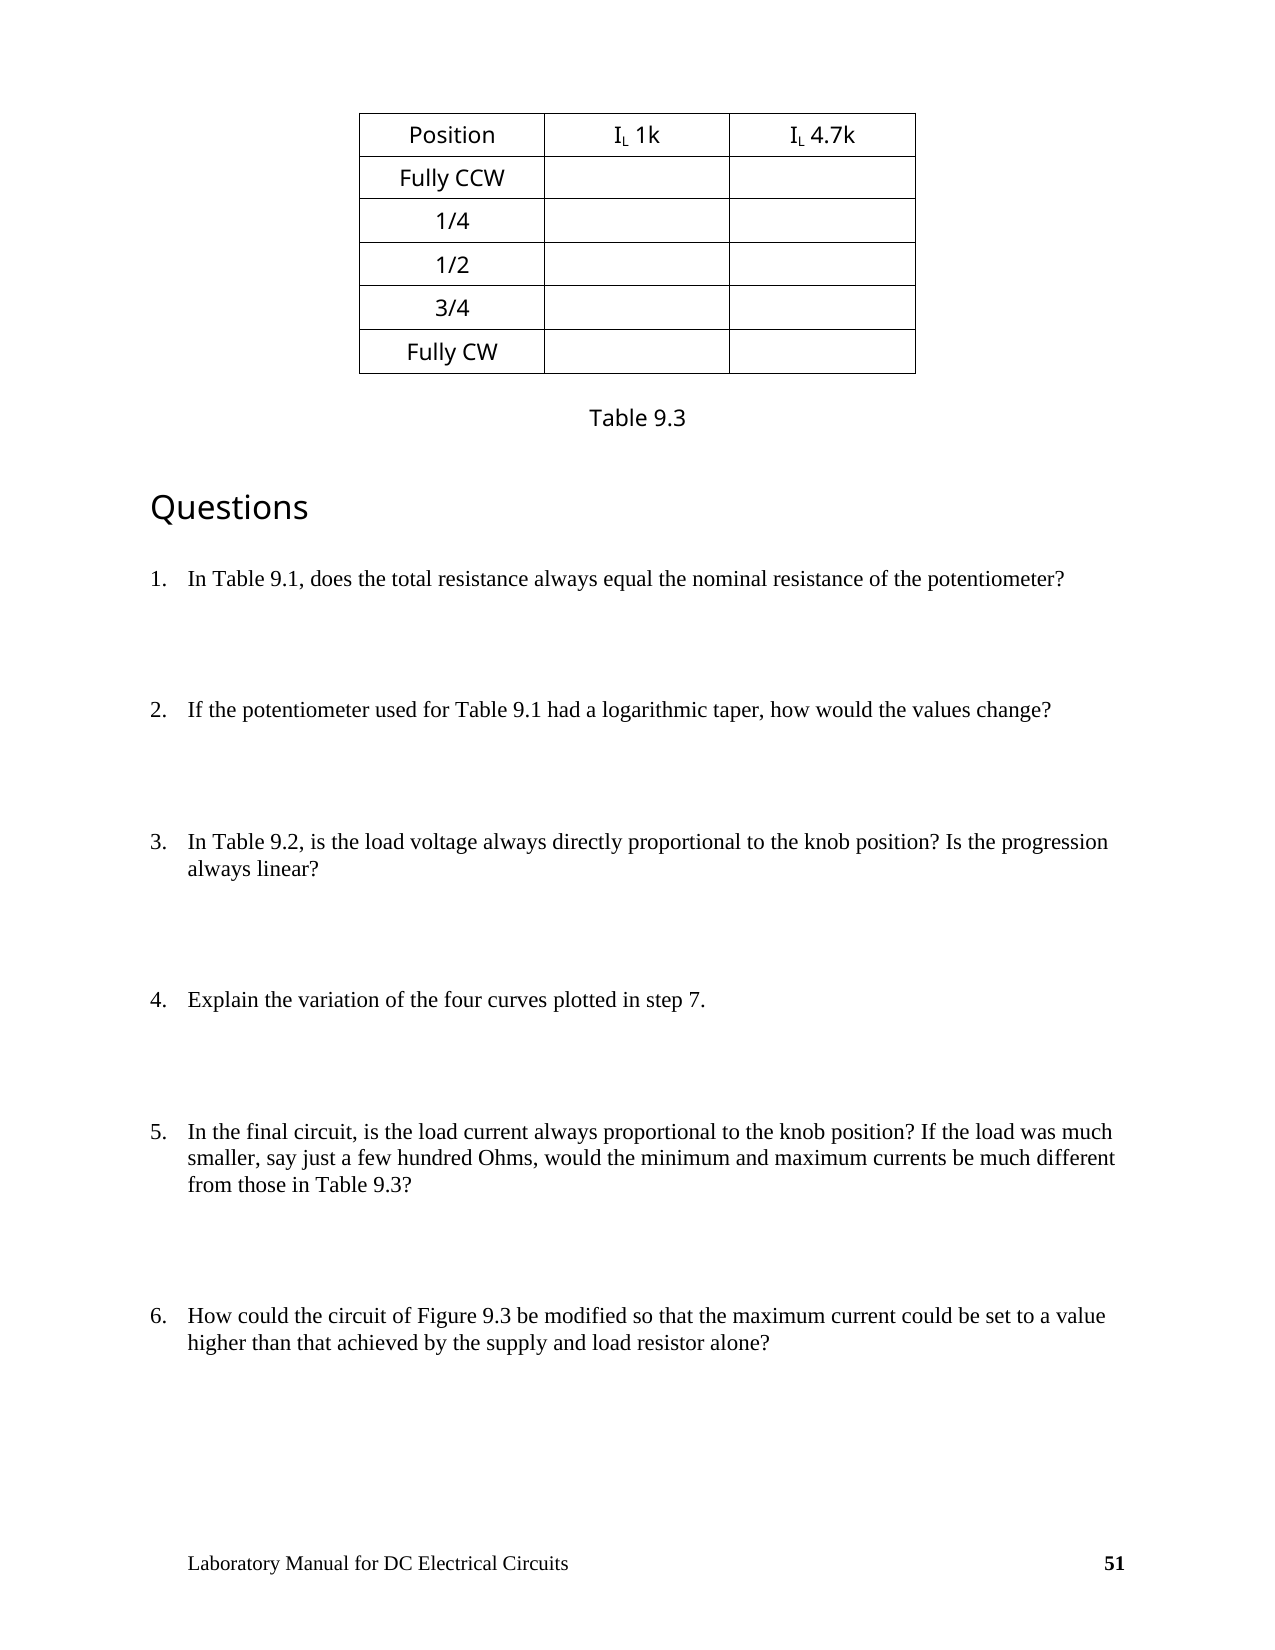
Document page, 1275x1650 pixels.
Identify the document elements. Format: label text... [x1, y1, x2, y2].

table_cell 1/4 [360, 199, 544, 242]
list If the potentiometer used for Table 9.1 had a logarithmic taper, how would the values change? [150, 696, 1125, 723]
table_cell [730, 243, 915, 285]
table_cell [730, 199, 915, 242]
table_cell Fully CW [360, 330, 544, 372]
table_cell [730, 157, 915, 198]
table_cell [730, 330, 915, 372]
subtitle Questions [150, 484, 1125, 529]
table_cell [545, 199, 729, 242]
list In Table 9.1, does the total resistance always equal the nominal resistance of the potentiometer? [150, 565, 1125, 591]
table_header IL 4.7k [730, 114, 915, 156]
table_cell [730, 286, 915, 329]
list In the final circuit, is the load current always proportional to the knob position? If the load was much smaller, say just a few hundred Ohms, would the minimum and maximum currents be much different from those in Table 9.3? [150, 1118, 1125, 1197]
table_cell 3/4 [360, 286, 544, 329]
list How could the circuit of Figure 9.3 be modified so that the maximum current could be set to a value higher than that achieved by the supply and load resistor alone? [150, 1303, 1125, 1355]
list In Table 9.2, is the load voltage always directly proportional to the knob position? Is the progression always linear? [150, 828, 1125, 881]
list Explain the variation of the four curves plotted in step 7. [150, 986, 1125, 1013]
table_cell 1/2 [360, 243, 544, 285]
text Table 9.3 [150, 402, 1125, 433]
table_cell [545, 157, 729, 198]
table_header IL 1k [545, 114, 729, 156]
table_cell [545, 330, 729, 372]
table_cell Fully CCW [360, 157, 544, 198]
table_cell [545, 286, 729, 329]
table_cell [545, 243, 729, 285]
table_header Position [360, 114, 544, 156]
